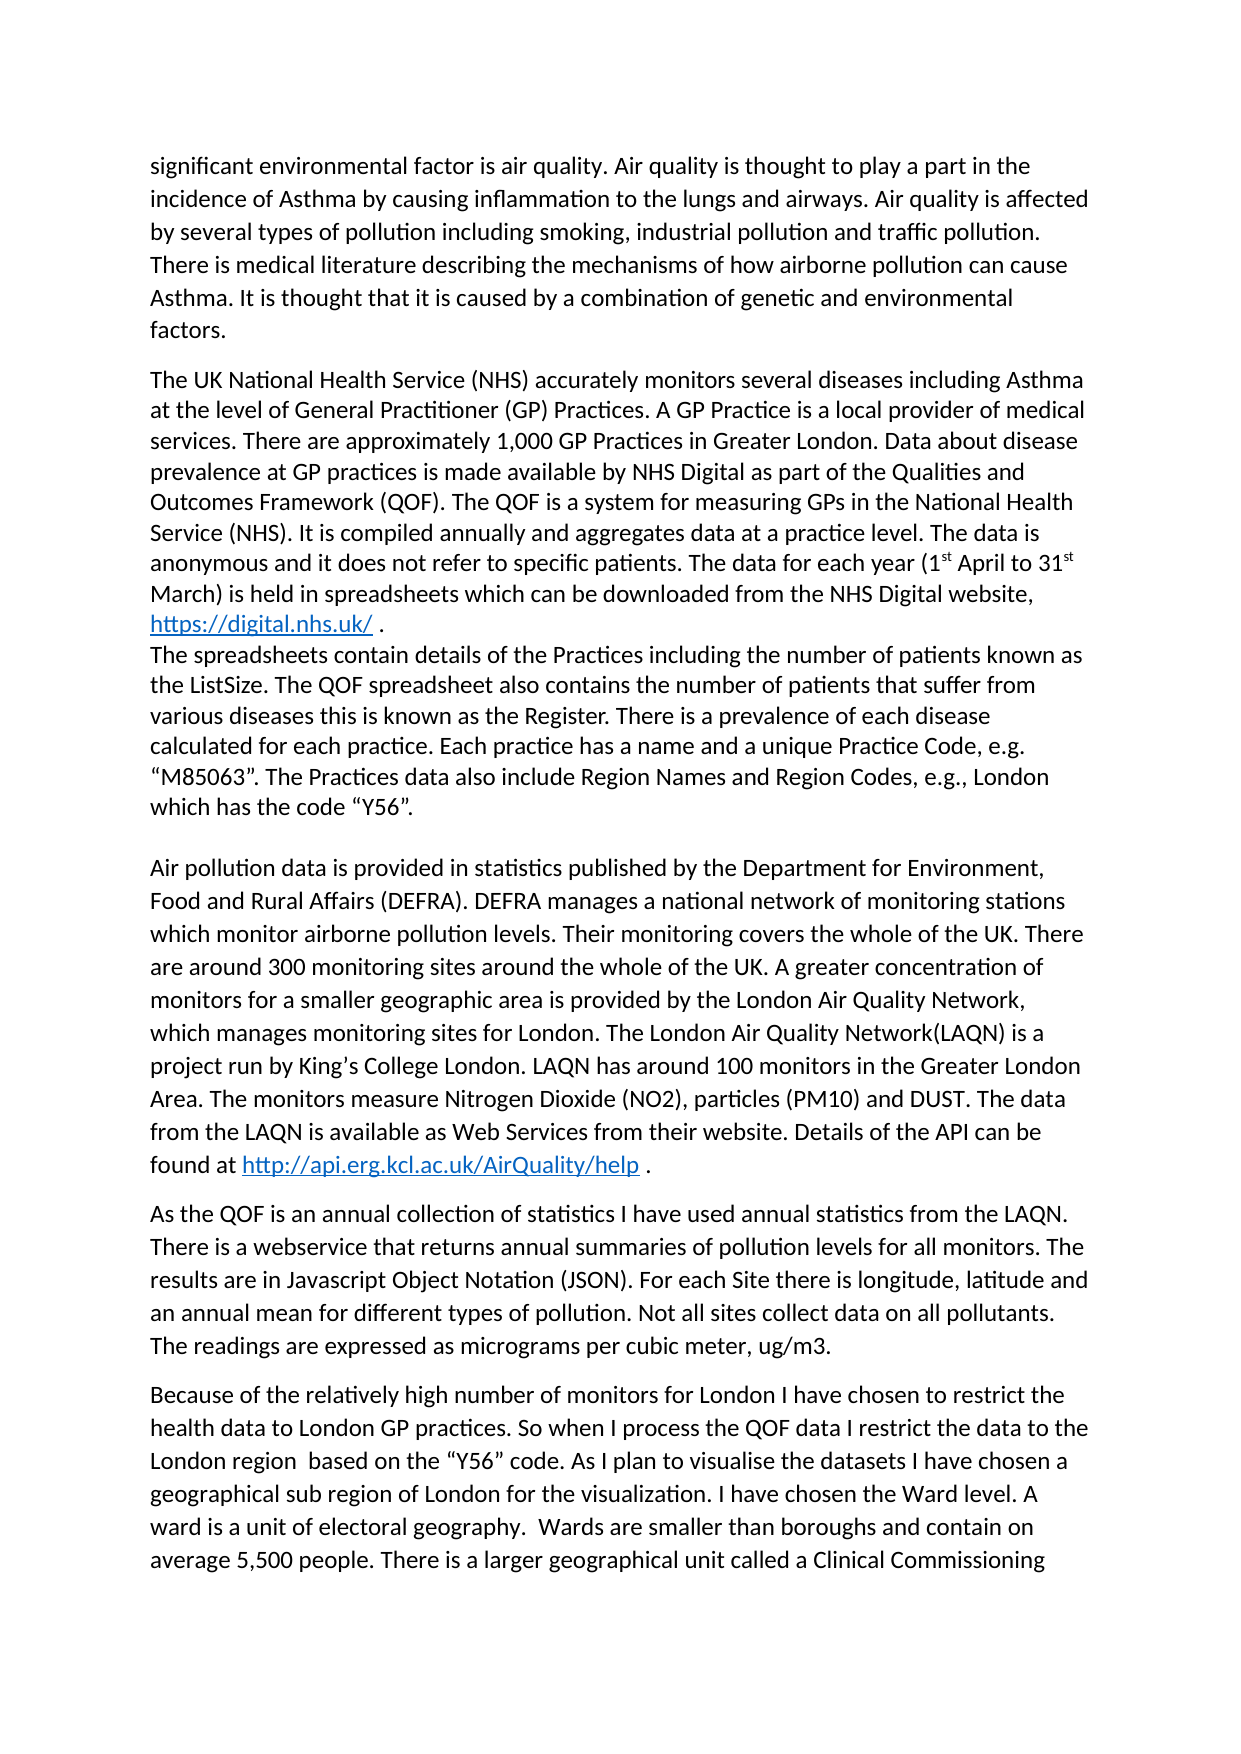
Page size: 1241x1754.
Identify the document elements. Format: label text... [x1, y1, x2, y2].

text significant environmental factor is air quality. Air quality is thought to play a part in the incidence of Asthma by causing inflammation to the lungs and airways. Air quality is affected by several types of pollution including smoking, industrial pollution and traffic pollution. There is medical literature describing the mechanisms of how airborne pollution can cause Asthma. It is thought that it is caused by a combination of genetic and environmental factors. [150, 150, 1090, 345]
text As the QOF is an annual collection of statistics I have used annual statistics from the LAQN. There is a webservice that returns annual summaries of pollution levels for all monitors. The results are in Javascript Object Notation (JSON). For each Site there is longitude, latitude and an annual mean for different types of pollution. Not all sites collect data on all pollutants. The readings are expressed as micrograms per cubic meter, ug/m3. [150, 1198, 1090, 1361]
text The spreadsheets contain details of the Practices including the number of patients known as the ListSize. The QOF spreadsheet also contains the number of patients that suffer from various diseases this is known as the Register. There is a prevalence of each disease calculated for each practice. Each practice has a name and a unique Practice Code, e.g. “M85063”. The Practices data also include Region Names and Region Codes, e.g., London which has the code “Y56”. [150, 639, 1090, 822]
text The UK National Health Service (NHS) accurately monitors several diseases including Asthma at the level of General Practitioner (GP) Practices. A GP Practice is a local provider of medical services. There are approximately 1,000 GP Practices in Greater London. Data about disease prevalence at GP practices is made available by NHS Digital as part of the Qualities and Outcomes Framework (QOF). The QOF is a system for measuring GPs in the National Health Service (NHS). It is compiled annually and aggregates data at a practice level. The data is anonymous and it does not refer to specific patients. The data for each year (1st April to 31st March) is held in spreadsheets which can be downloaded from the NHS Digital website, https://digital.nhs.uk/ . [150, 364, 1090, 639]
text Because of the relatively high number of monitors for London I have chosen to restrict the health data to London GP practices. So when I process the QOF data I restrict the data to the London region based on the “Y56” code. As I plan to visualise the datasets I have chosen a geographical sub region of London for the visualization. I have chosen the Ward level. A ward is a unit of electoral geography. Wards are smaller than boroughs and contain on average 5,500 people. There is a larger geographical unit called a Clinical Commissioning [150, 1379, 1090, 1575]
text Air pollution data is provided in statistics published by the Department for Environment, Food and Rural Affairs (DEFRA). DEFRA manages a national network of monitoring stations which monitor airborne pollution levels. Their monitoring covers the whole of the UK. There are around 300 monitoring sites around the whole of the UK. A greater concentration of monitors for a smaller geographic area is provided by the London Air Quality Network, which manages monitoring sites for London. The London Air Quality Network(LAQN) is a project run by King’s College London. LAQN has around 100 monitors in the Greater London Area. The monitors measure Nitrogen Dioxide (NO2), particles (PM10) and DUST. The data from the LAQN is available as Web Services from their website. Details of the API can be found at http://api.erg.kcl.ac.uk/AirQuality/help . [150, 852, 1090, 1179]
